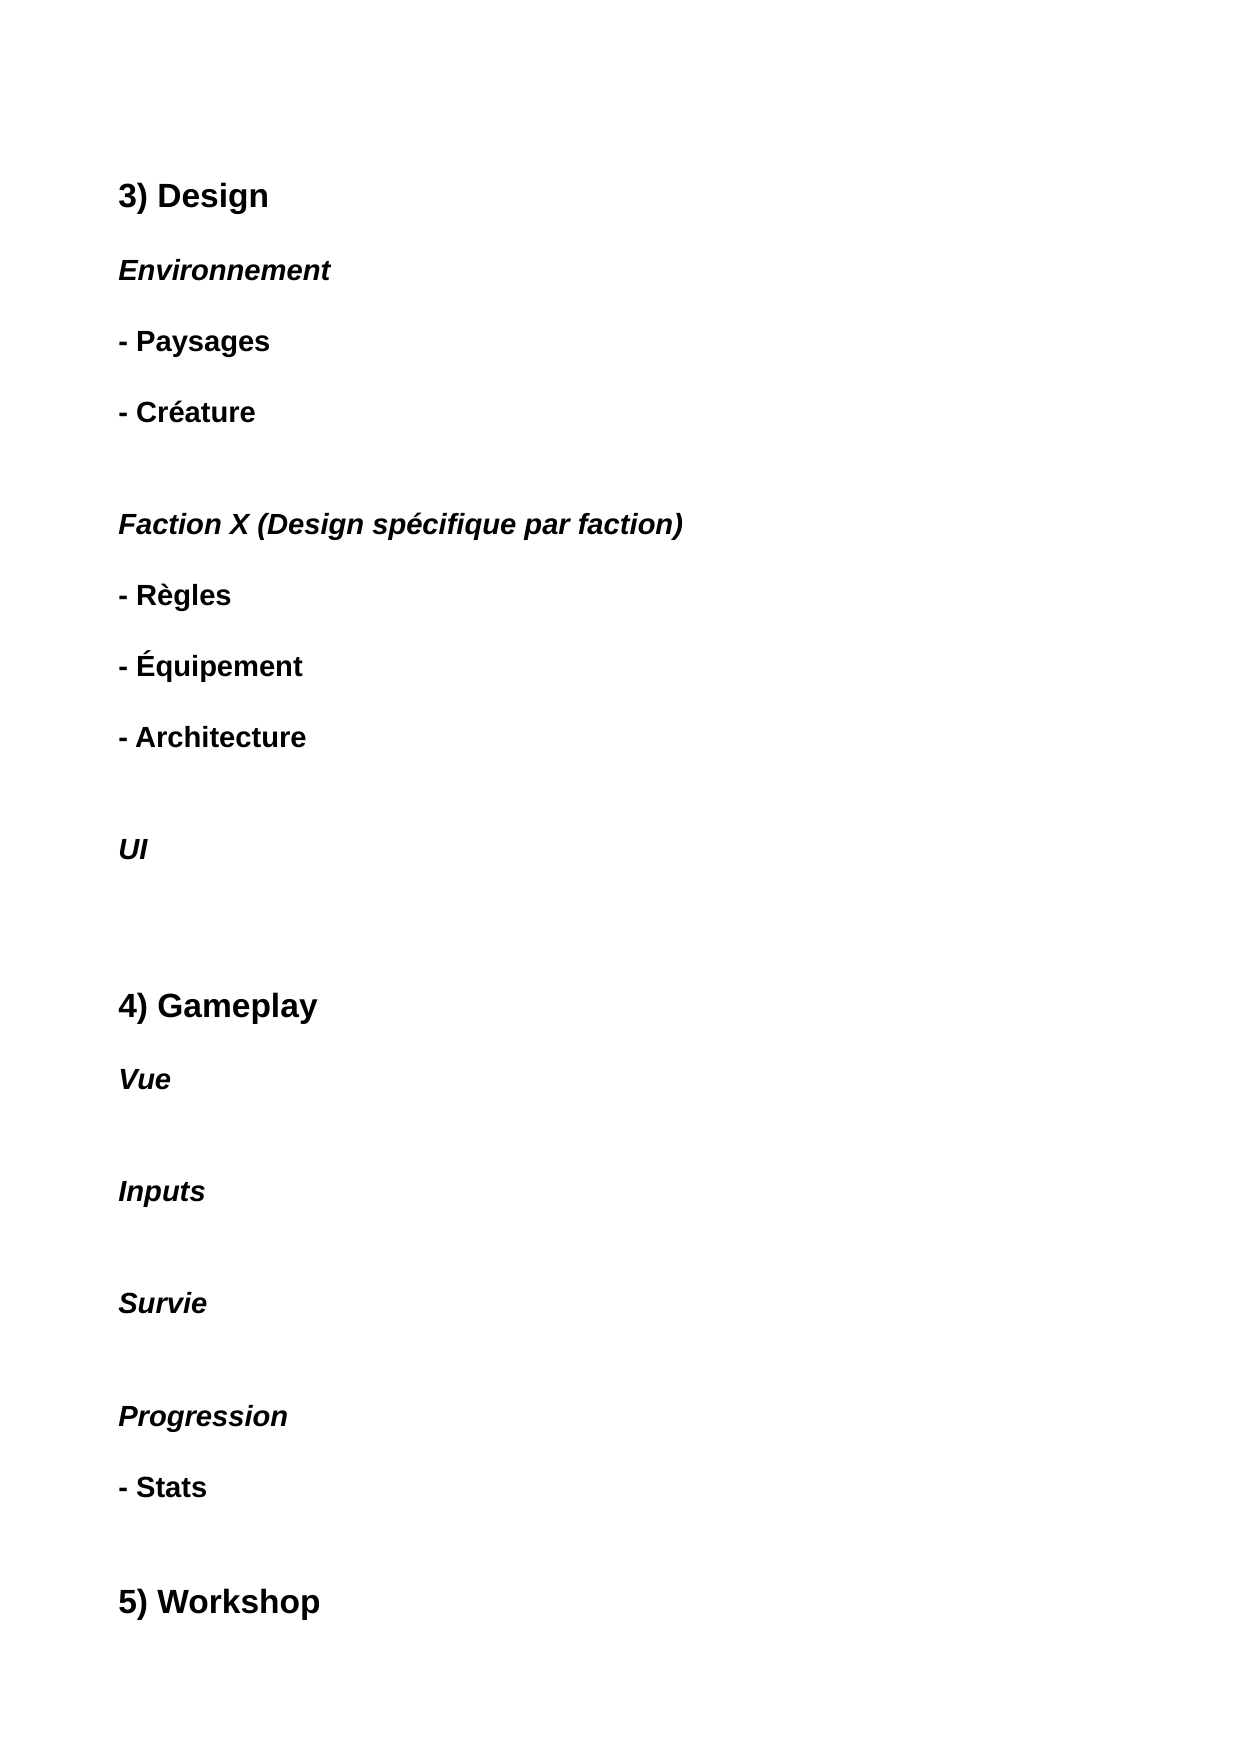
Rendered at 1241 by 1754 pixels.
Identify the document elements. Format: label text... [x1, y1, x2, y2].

subtitle UI [118, 832, 1122, 866]
subtitle - Paysages [118, 323, 1122, 357]
subtitle - Architecture [118, 720, 1122, 753]
subtitle Survie [118, 1287, 1122, 1320]
subtitle Vue [118, 1062, 1122, 1096]
subtitle Inputs [118, 1174, 1122, 1208]
subtitle - Créature [118, 394, 1122, 428]
subtitle - Règles [118, 578, 1122, 611]
subtitle 5) Workshop [118, 1582, 1122, 1621]
subtitle 4) Gameplay [118, 986, 1122, 1024]
subtitle Faction X (Design spécifique par faction) [118, 507, 1122, 540]
subtitle - Équipement [118, 649, 1122, 682]
subtitle 3) Design [118, 176, 1122, 215]
subtitle - Stats [118, 1470, 1122, 1503]
subtitle Environnement [118, 252, 1122, 286]
subtitle Progression [118, 1399, 1122, 1432]
